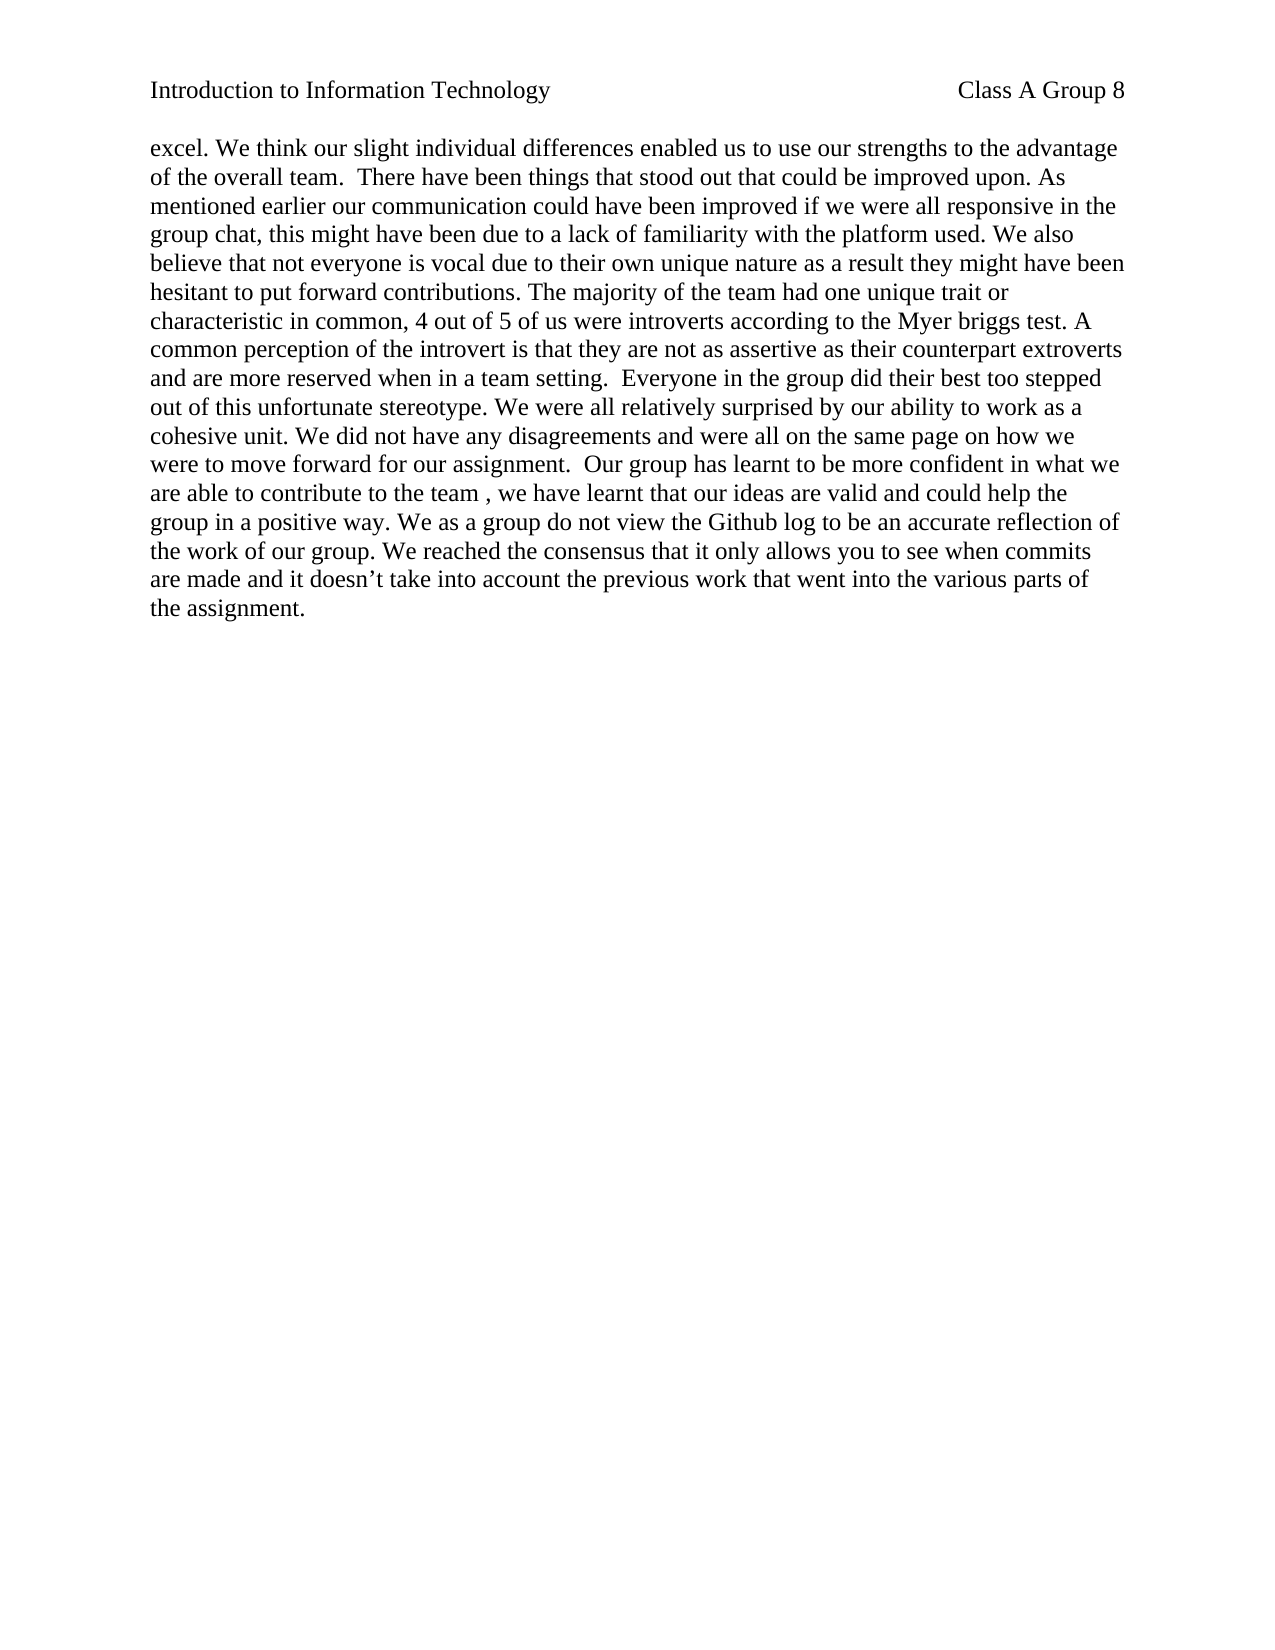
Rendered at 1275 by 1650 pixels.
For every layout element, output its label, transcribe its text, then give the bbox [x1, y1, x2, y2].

text excel. We think our slight individual differences enabled us to use our strengths to the advantage of the overall team. There have been things that stood out that could be improved upon. As mentioned earlier our communication could have been improved if we were all responsive in the group chat, this might have been due to a lack of familiarity with the platform used. We also believe that not everyone is vocal due to their own unique nature as a result they might have been hesitant to put forward contributions. The majority of the team had one unique trait or characteristic in common, 4 out of 5 of us were introverts according to the Myer briggs test. A common perception of the introvert is that they are not as assertive as their counterpart extroverts and are more reserved when in a team setting. Everyone in the group did their best too stepped out of this unfortunate stereotype. We were all relatively surprised by our ability to work as a cohesive unit. We did not have any disagreements and were all on the same page on how we were to move forward for our assignment. Our group has learnt to be more confident in what we are able to contribute to the team , we have learnt that our ideas are valid and could help the group in a positive way. We as a group do not view the Github log to be an accurate reflection of the work of our group. We reached the consensus that it only allows you to see when commits are made and it doesn’t take into account the previous work that went into the various parts of the assignment. [150, 133, 1125, 622]
